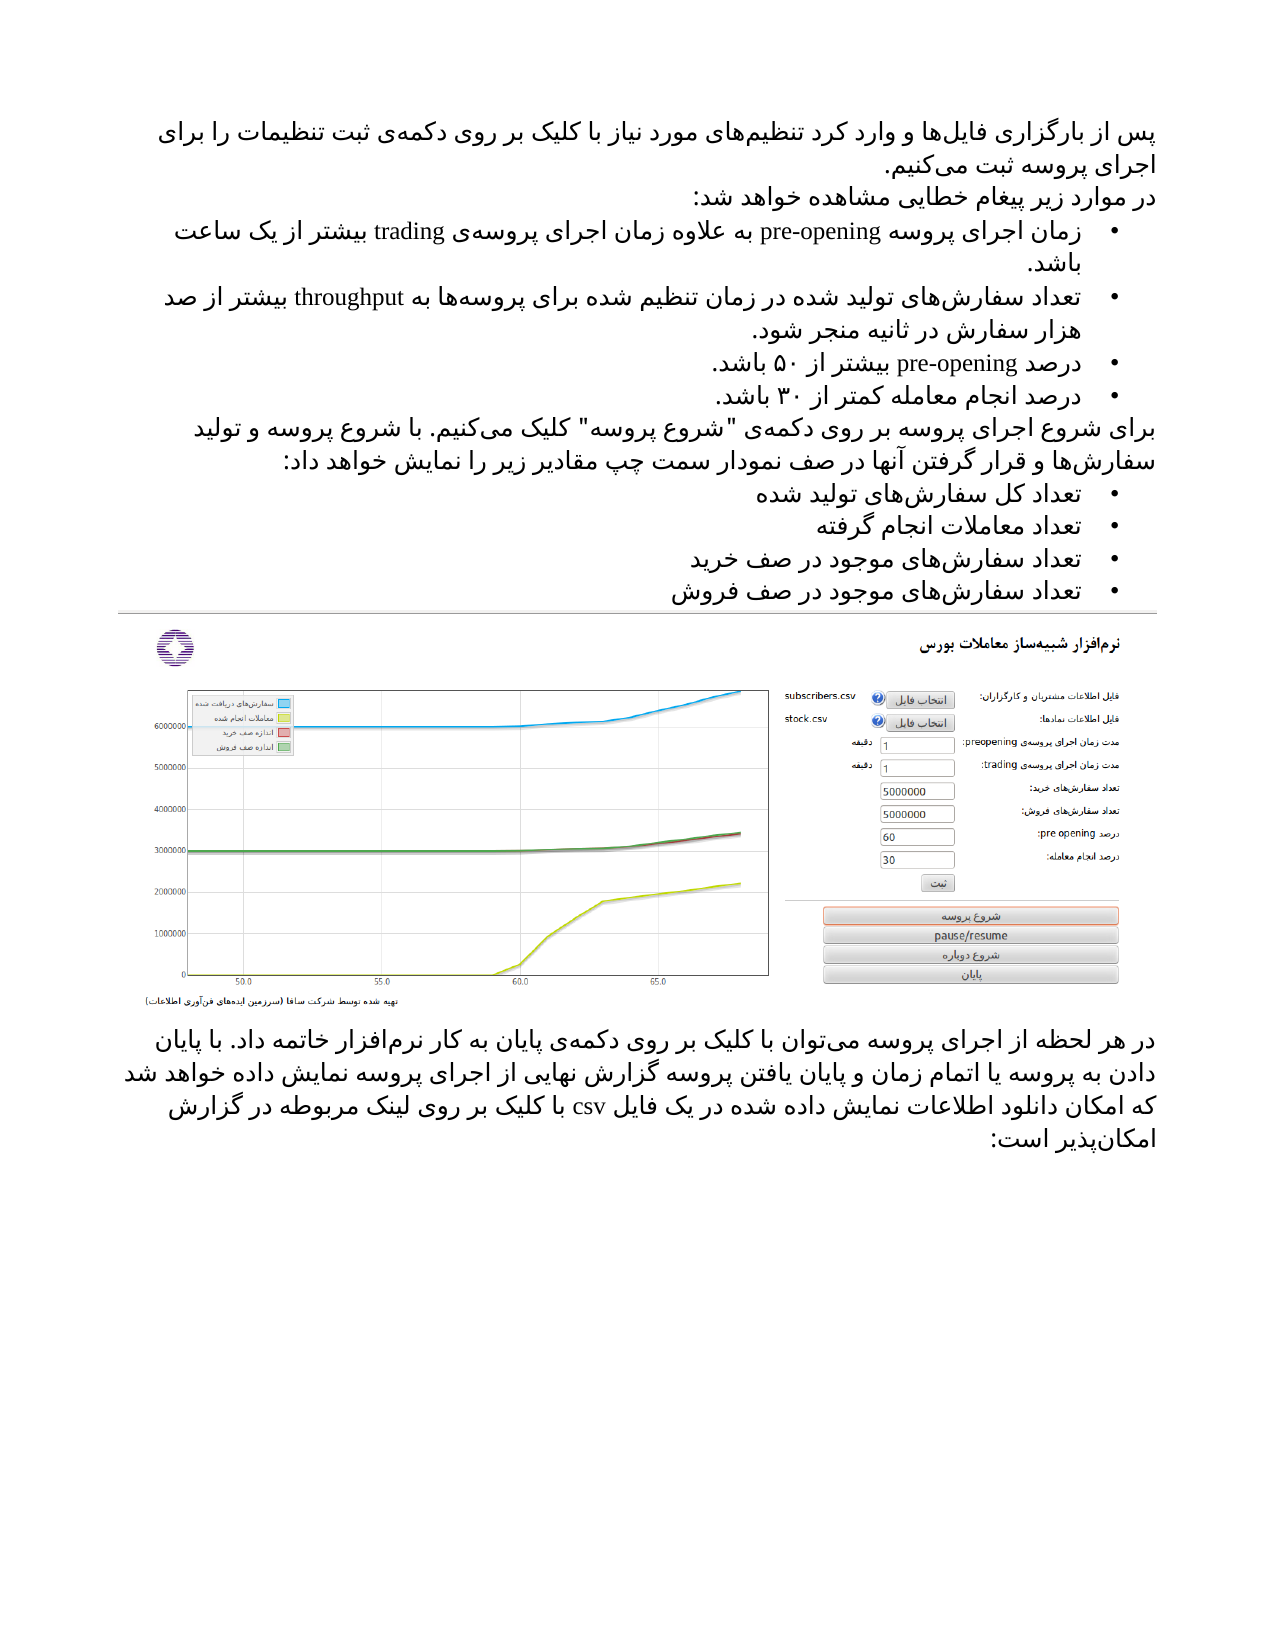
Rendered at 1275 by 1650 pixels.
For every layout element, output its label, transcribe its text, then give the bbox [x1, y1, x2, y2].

list تعداد سفارش‌های موجود در صف خرید [118, 545, 1119, 577]
list درصد انجام معامله کمتر از ۳۰ باشد. [118, 382, 1119, 414]
text در هر لحظه از اجرای پروسه می‌توان با کلیک بر روی دکمه‌ی پایان به کار نرم‌افزار خاتمه داد. با پایان دادن به پروسه یا اتمام زمان و پایان یافتن پروسه گزارش نهایی از اجرای پروسه نمایش داده خواهد شد که امکان دانلود اطلاعات نمایش داده شده در یک فایل csv با کلیک بر روی لینک مربوطه در گزارش امکان‌پذیر است: [118, 1026, 1157, 1157]
list تعداد سفارش‌های موجود در صف فروش [118, 577, 1119, 610]
list تعداد معاملات انجام گرفته [118, 512, 1119, 545]
list تعداد سفارش‌های تولید شده در زمان تنظیم شده برای پروسه‌ها به throughput بیشتر از صد‌ هزار سفارش در ثانیه منجر شود. [118, 282, 1119, 348]
text در موارد زیر پیغام خطایی مشاهده خواهد شد: [118, 183, 1157, 216]
list زمان اجرای پروسه pre-opening به علاوه زمان اجرای پروسه‌ی trading‌ بیشتر از یک ساعت باشد. [118, 216, 1119, 282]
list درصد pre-opening بیشتر از ۵۰ باشد. [118, 348, 1119, 382]
list تعداد کل سفارش‌های تولید شده [118, 479, 1119, 512]
text برای شروع اجرای پروسه بر روی دکمه‌ی "شروع پروسه" کلیک می‌کنیم. با شروع پروسه و تولید سفارش‌ها و قرار گرفتن آنها در صف نمودار سمت چپ مقادیر زیر را نمایش خواهد داد: [118, 414, 1157, 479]
picture [118, 610, 1157, 1026]
text پس از بارگزاری فایل‌ها و وارد کرد تنظیم‌های مورد نیاز با کلیک بر روی دکمه‌ی ثبت تنظیمات را برای اجرای پروسه ثبت می‌کنیم. [118, 118, 1157, 183]
